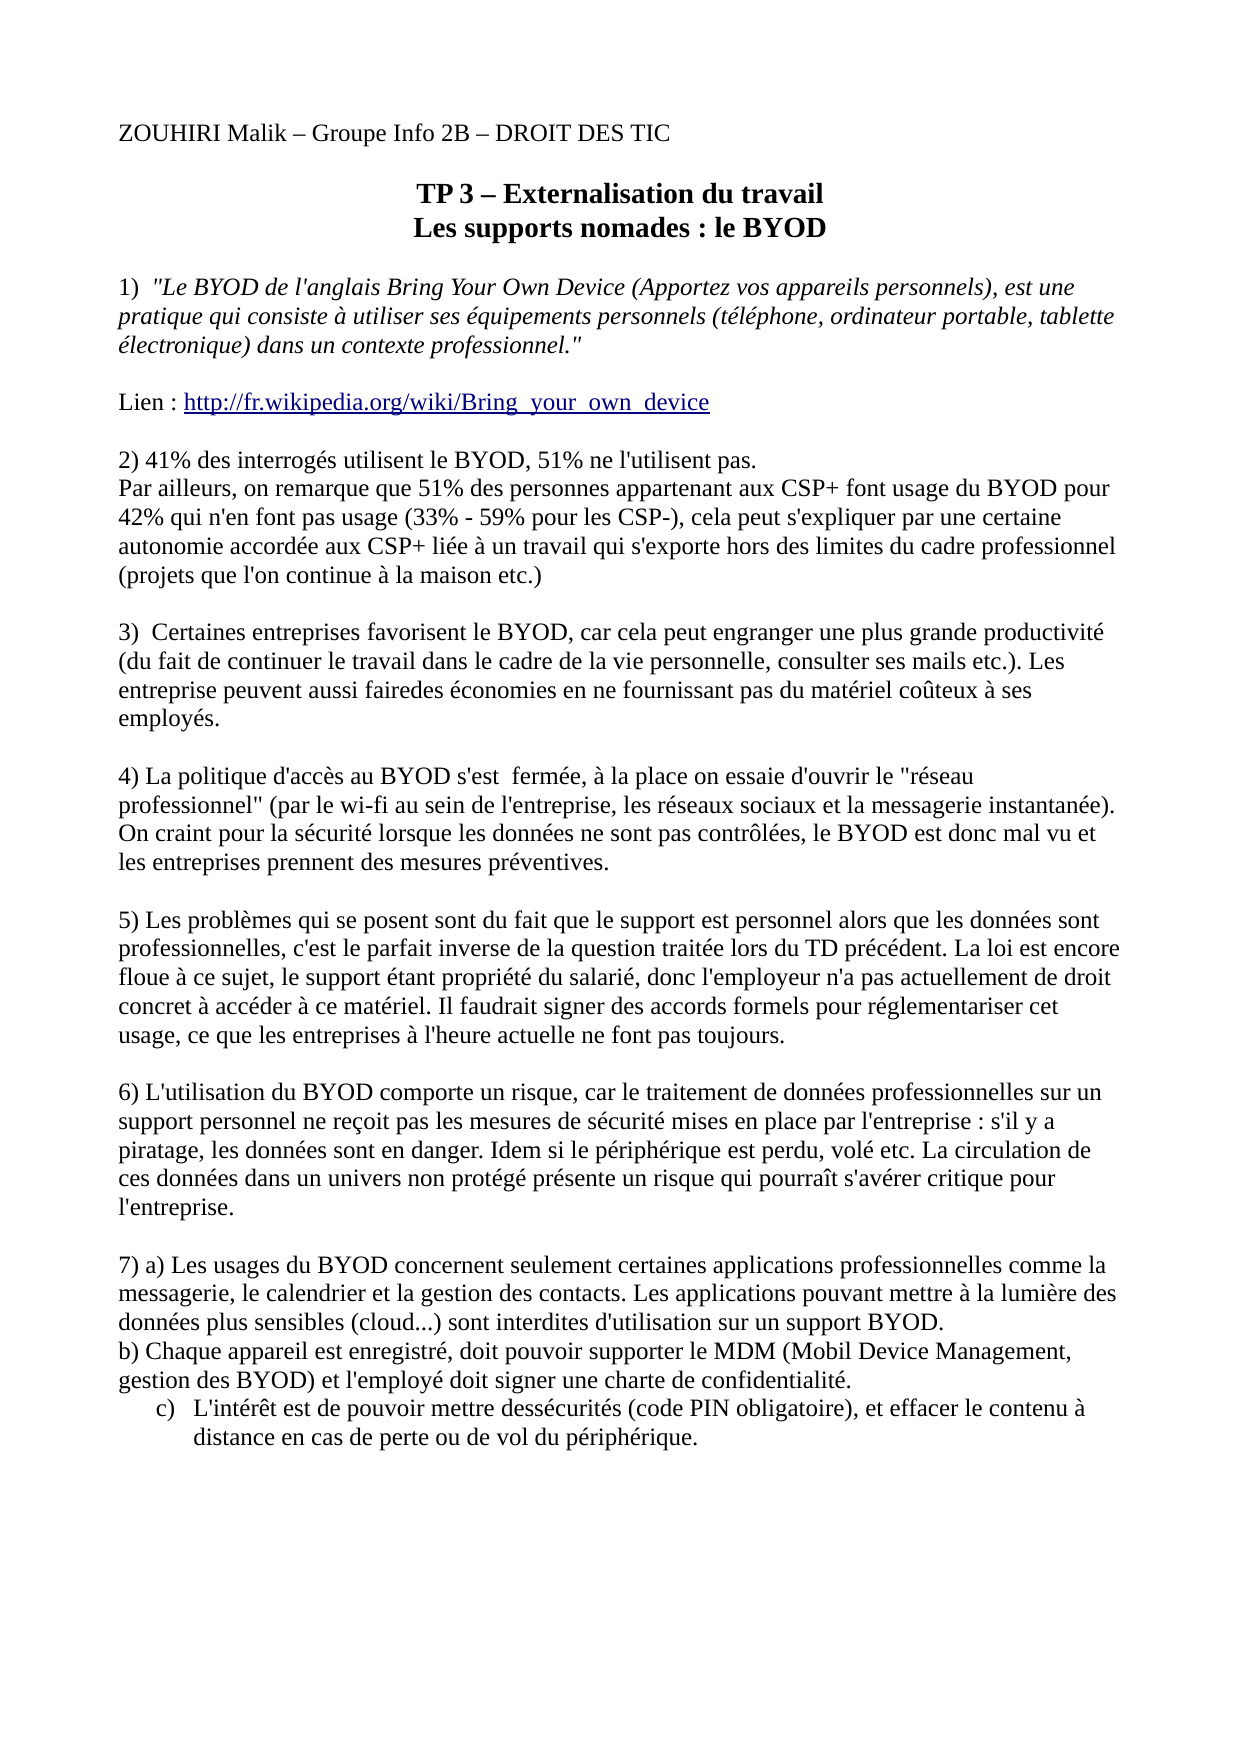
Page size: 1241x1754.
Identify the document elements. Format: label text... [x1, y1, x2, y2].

text Lien : http://fr.wikipedia.org/wiki/Bring_your_own_device [118, 387, 1122, 416]
text b) Chaque appareil est enregistré, doit pouvoir supporter le MDM (Mobil Device Management, gestion des BYOD) et l'employé doit signer une charte de confidentialité. [118, 1336, 1122, 1393]
text 4) La politique d'accès au BYOD s'est fermée, à la place on essaie d'ouvrir le "réseau professionnel" (par le wi-fi au sein de l'entreprise, les réseaux sociaux et la messagerie instantanée). On craint pour la sécurité lorsque les données ne sont pas contrôlées, le BYOD est donc mal vu et les entreprises prennent des mesures préventives. [118, 761, 1122, 876]
text Les supports nomades : le BYOD [118, 210, 1122, 243]
text Par ailleurs, on remarque que 51% des personnes appartenant aux CSP+ font usage du BYOD pour 42% qui n'en font pas usage (33% - 59% pour les CSP-), cela peut s'expliquer par une certaine autonomie accordée aux CSP+ liée à un travail qui s'exporte hors des limites du cadre professionnel (projets que l'on continue à la maison etc.) [118, 473, 1122, 588]
text 3) Certaines entreprises favorisent le BYOD, car cela peut engranger une plus grande productivité (du fait de continuer le travail dans le cadre de la vie personnelle, consulter ses mails etc.). Les entreprise peuvent aussi fairedes économies en ne fournissant pas du matériel coûteux à ses employés. [118, 617, 1122, 732]
list L'intérêt est de pouvoir mettre dessécurités (code PIN obligatoire), et effacer le contenu à distance en cas de perte ou de vol du périphérique. [156, 1393, 1122, 1451]
text TP 3 – Externalisation du travail [118, 176, 1122, 210]
text 5) Les problèmes qui se posent sont du fait que le support est personnel alors que les données sont professionnelles, c'est le parfait inverse de la question traitée lors du TD précédent. La loi est encore floue à ce sujet, le support étant propriété du salarié, donc l'employeur n'a pas actuellement de droit concret à accéder à ce matériel. Il faudrait signer des accords formels pour réglementariser cet usage, ce que les entreprises à l'heure actuelle ne font pas toujours. [118, 905, 1122, 1048]
text 2) 41% des interrogés utilisent le BYOD, 51% ne l'utilisent pas. [118, 445, 1122, 473]
text 7) a) Les usages du BYOD concernent seulement certaines applications professionnelles comme la messagerie, le calendrier et la gestion des contacts. Les applications pouvant mettre à la lumière des données plus sensibles (cloud...) sont interdites d'utilisation sur un support BYOD. [118, 1250, 1122, 1336]
text 6) L'utilisation du BYOD comporte un risque, car le traitement de données professionnelles sur un support personnel ne reçoit pas les mesures de sécurité mises en place par l'entreprise : s'il y a piratage, les données sont en danger. Idem si le périphérique est perdu, volé etc. La circulation de ces données dans un univers non protégé présente un risque qui pourraît s'avérer critique pour l'entreprise. [118, 1077, 1122, 1221]
text 1) "Le BYOD de l'anglais Bring Your Own Device (Apportez vos appareils personnels), est une pratique qui consiste à utiliser ses équipements personnels (téléphone, ordinateur portable, tablette électronique) dans un contexte professionnel." [118, 272, 1122, 358]
